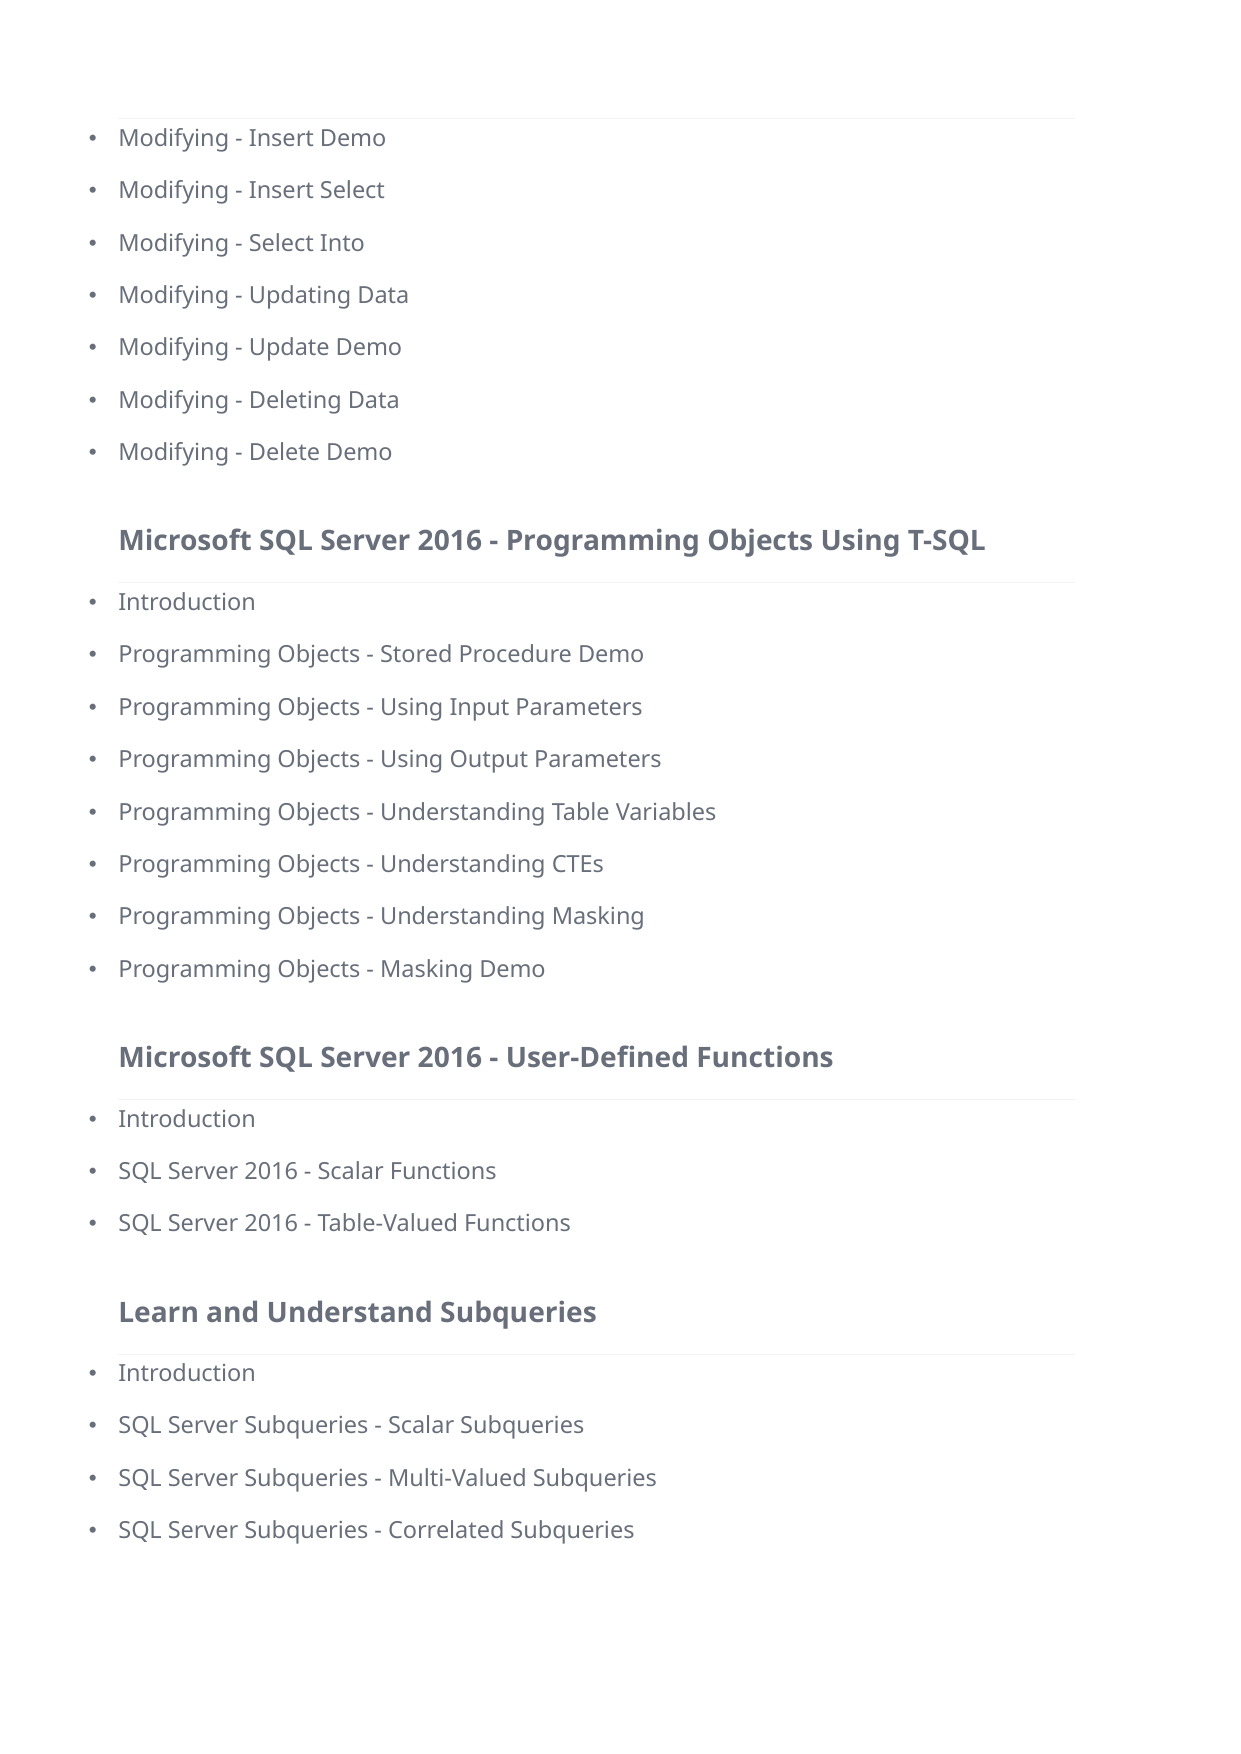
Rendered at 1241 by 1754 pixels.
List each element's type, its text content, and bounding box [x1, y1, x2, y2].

list Programming Objects - Using Input Parameters [118, 687, 1075, 722]
list Modifying - Insert Demo [118, 119, 1075, 153]
list Modifying - Select Into [118, 223, 1075, 258]
list Introduction [118, 1355, 1075, 1388]
list Modifying - Deleting Data [118, 380, 1075, 415]
list Programming Objects - Stored Procedure Demo [118, 635, 1075, 670]
list Programming Objects - Understanding CTEs [118, 844, 1075, 879]
list Modifying - Update Demo [118, 328, 1075, 363]
list SQL Server Subqueries - Scalar Subqueries [118, 1406, 1075, 1441]
list Programming Objects - Understanding Masking [118, 897, 1075, 932]
subtitle Learn and Understand Subqueries [118, 1292, 1122, 1330]
list SQL Server 2016 - Table-Valued Functions [118, 1204, 1075, 1239]
list Modifying - Updating Data [118, 275, 1075, 310]
list Introduction [118, 1100, 1075, 1134]
list Programming Objects - Using Output Parameters [118, 739, 1075, 774]
list SQL Server 2016 - Scalar Functions [118, 1151, 1075, 1186]
subtitle Microsoft SQL Server 2016 - Programming Objects Using T-SQL [118, 521, 1122, 559]
list Programming Objects - Understanding Table Variables [118, 792, 1075, 827]
list Modifying - Delete Demo [118, 432, 1075, 467]
list SQL Server Subqueries - Correlated Subqueries [118, 1511, 1075, 1546]
list Introduction [118, 583, 1075, 617]
list Programming Objects - Masking Demo [118, 949, 1075, 984]
subtitle Microsoft SQL Server 2016 - User-Defined Functions [118, 1037, 1122, 1076]
list SQL Server Subqueries - Multi-Valued Subqueries [118, 1458, 1075, 1493]
list Modifying - Insert Select [118, 171, 1075, 206]
